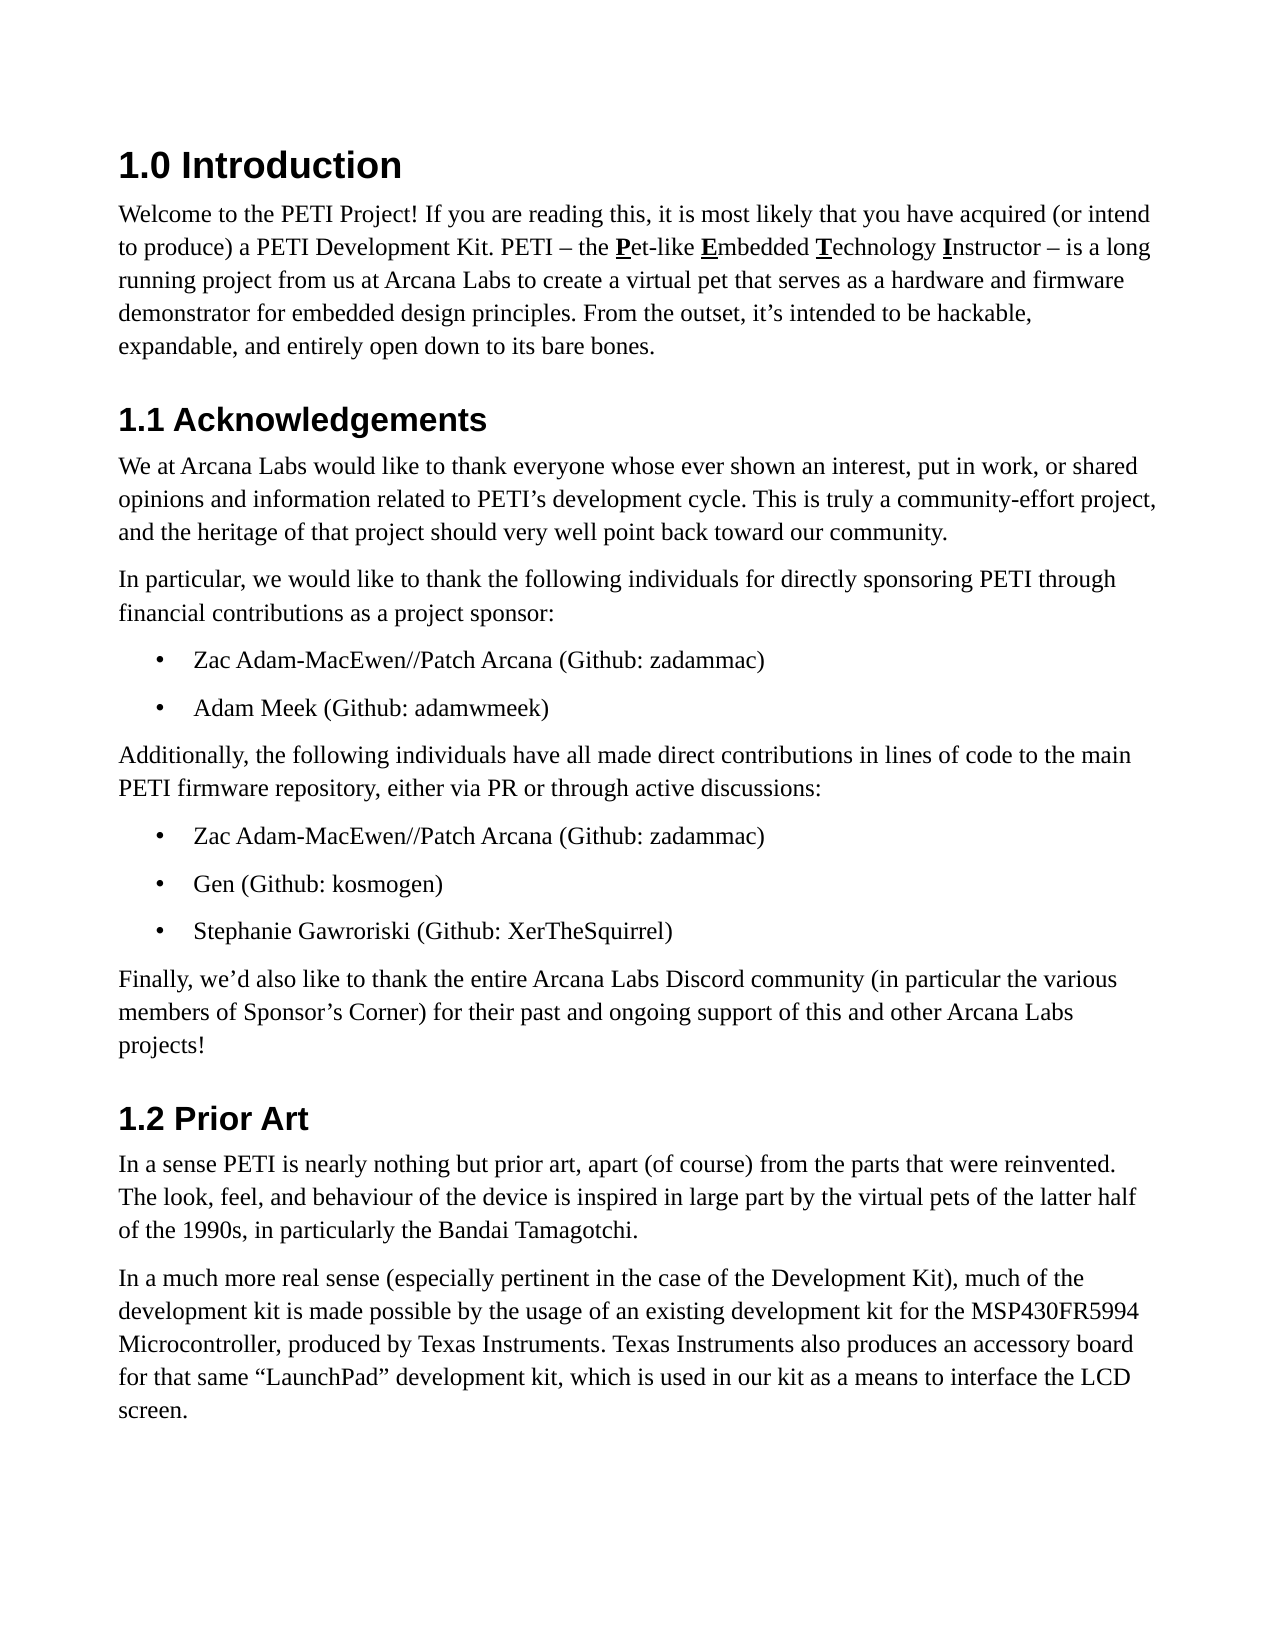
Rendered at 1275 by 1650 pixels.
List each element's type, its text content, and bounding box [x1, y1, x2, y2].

text We at Arcana Labs would like to thank everyone whose ever shown an interest, put in work, or shared opinions and information related to PETI’s development cycle. This is truly a community-effort project, and the heritage of that project should very well point back toward our community. [118, 451, 1157, 546]
list Gen (Github: kosmogen) [156, 869, 1157, 897]
text Welcome to the PETI Project! If you are reading this, it is most likely that you have acquired (or intend to produce) a PETI Development Kit. PETI – the Pet-like Embedded Technology Instructor – is a long running project from us at Arcana Labs to create a virtual pet that serves as a hardware and firmware demonstrator for embedded design principles. From the outset, it’s intended to be hackable, expandable, and entirely open down to its bare bones. [118, 199, 1157, 360]
list Adam Meek (Github: adamwmeek) [156, 693, 1157, 722]
subtitle 1.0 Introduction [118, 143, 1157, 187]
list Stephanie Gawroriski (Github: XerTheSquirrel) [156, 916, 1157, 945]
list Zac Adam-MacEwen//Patch Arcana (Github: zadammac) [156, 821, 1157, 850]
text In particular, we would like to thank the following individuals for directly sponsoring PETI through financial contributions as a project sponsor: [118, 564, 1157, 626]
subtitle 1.1 Acknowledgements [118, 400, 1157, 438]
text In a much more real sense (especially pertinent in the case of the Development Kit), much of the development kit is made possible by the usage of an existing development kit for the MSP430FR5994 Microcontroller, produced by Texas Instruments. Texas Instruments also produces an accessory board for that same “LaunchPad” development kit, which is used in our kit as a means to interface the LCD screen. [118, 1263, 1157, 1424]
text Finally, we’d also like to thank the entire Arcana Labs Discord community (in particular the various members of Sponsor’s Corner) for their past and ongoing support of this and other Arcana Labs projects! [118, 964, 1157, 1059]
list Zac Adam-MacEwen//Patch Arcana (Github: zadammac) [156, 645, 1157, 674]
text In a sense PETI is nearly nothing but prior art, apart (of course) from the parts that were reinvented. The look, feel, and behaviour of the device is inspired in large part by the virtual pets of the latter half of the 1990s, in particularly the Bandai Tamagotchi. [118, 1149, 1157, 1244]
subtitle 1.2 Prior Art [118, 1098, 1157, 1137]
text Additionally, the following individuals have all made direct contributions in lines of code to the main PETI firmware repository, either via PR or through active discussions: [118, 740, 1157, 802]
